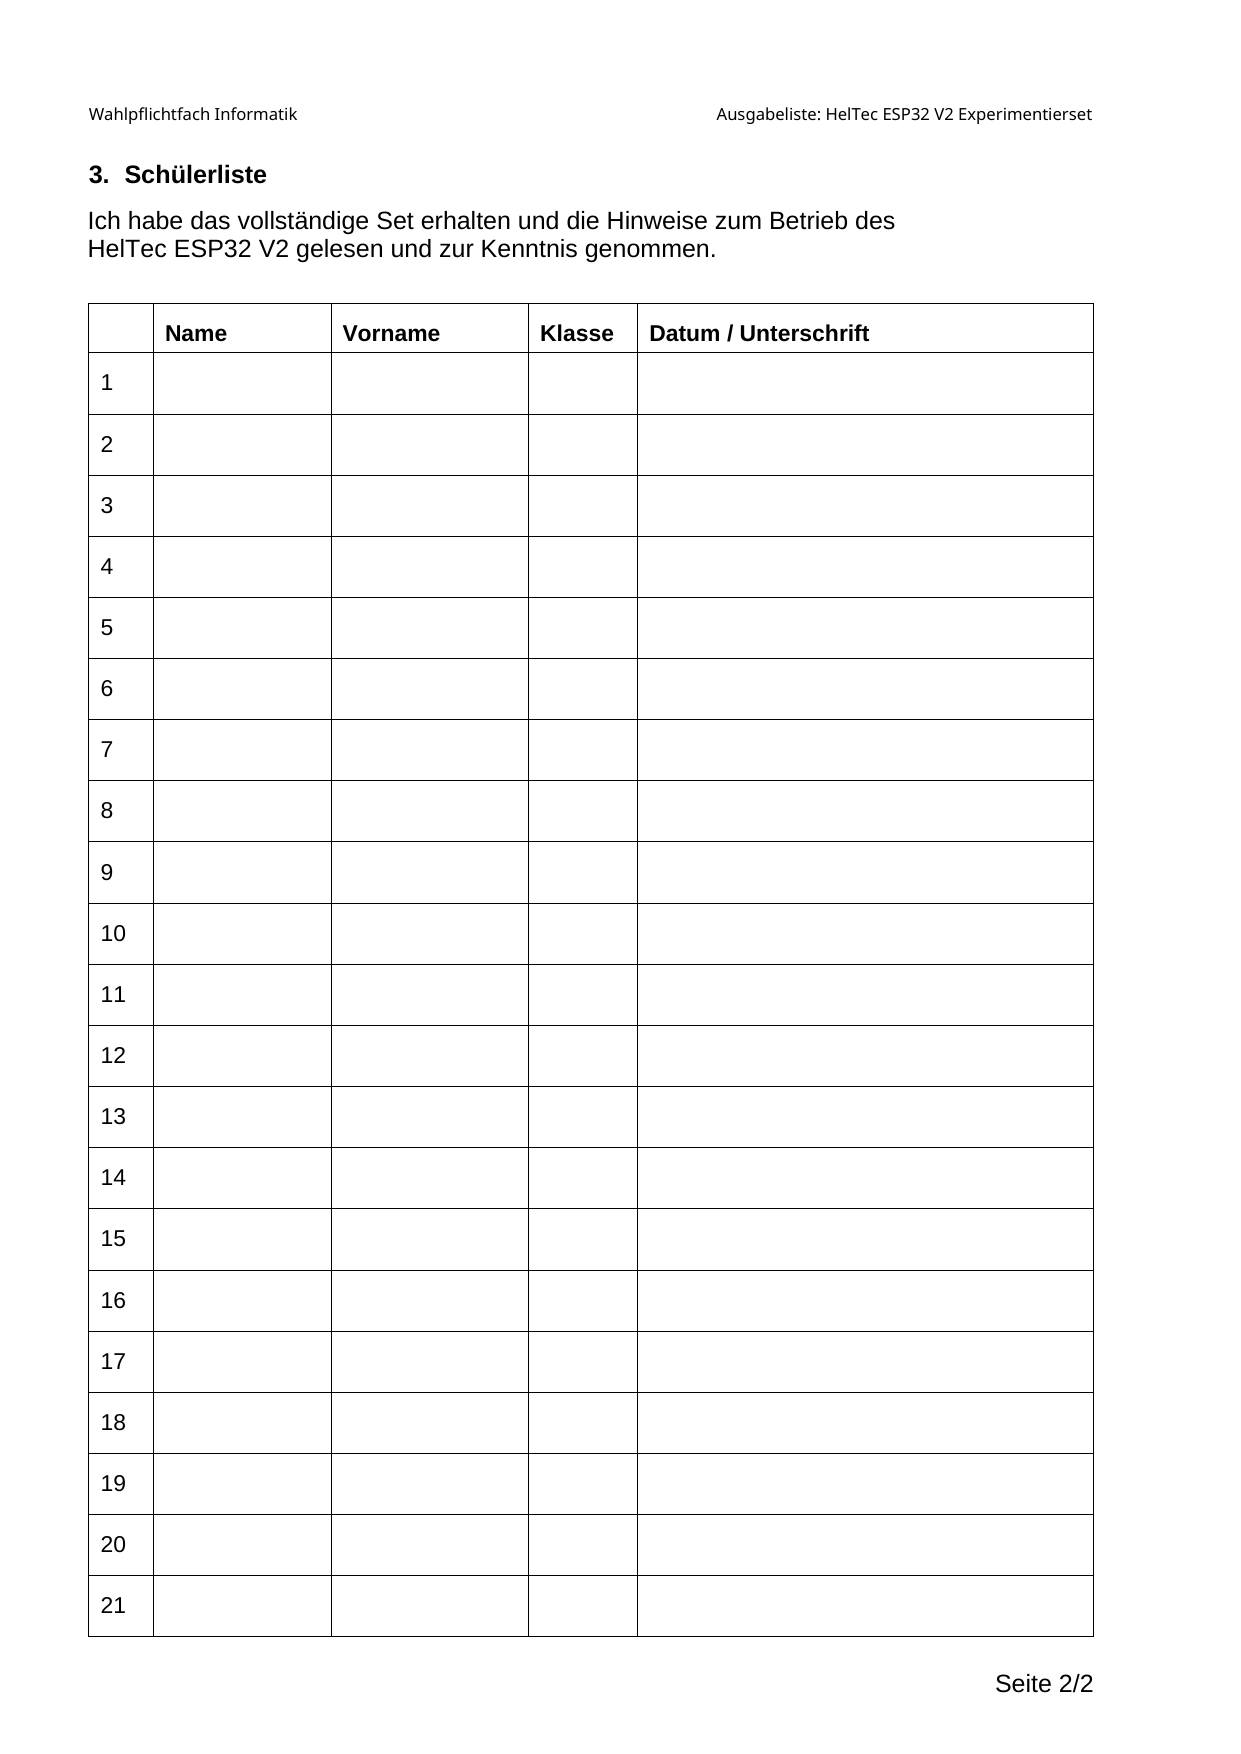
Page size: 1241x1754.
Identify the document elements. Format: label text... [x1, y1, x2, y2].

table_cell [529, 1271, 637, 1331]
table_cell [154, 1026, 331, 1086]
table_cell [154, 842, 331, 903]
table_cell [529, 1576, 637, 1636]
table_cell [154, 904, 331, 964]
table_cell [154, 1148, 331, 1208]
table_cell [332, 720, 528, 780]
table_cell [529, 842, 637, 903]
table_cell [332, 537, 528, 597]
table_header Name [154, 304, 331, 352]
table_cell [638, 1271, 1093, 1331]
table_cell [529, 659, 637, 719]
table_cell 9 [89, 842, 153, 903]
table_cell [332, 1087, 528, 1147]
table_cell 10 [89, 904, 153, 964]
table_cell [154, 1454, 331, 1514]
table_cell 20 [89, 1515, 153, 1575]
table_cell [154, 720, 331, 780]
table_cell [332, 415, 528, 474]
table_cell [332, 1393, 528, 1453]
table_cell [529, 598, 637, 658]
table_cell [529, 1087, 637, 1147]
table_cell 7 [89, 720, 153, 780]
table_cell [154, 1576, 331, 1636]
table_cell [638, 781, 1093, 841]
text Ich habe das vollständige Set erhalten und die Hinweise zum Betrieb des HelTec ESP32 V2 gelesen und zur Kenntnis genommen. [87, 207, 1093, 262]
table_cell [529, 415, 637, 474]
table_cell [638, 1087, 1093, 1147]
table_cell [638, 842, 1093, 903]
table_cell [154, 1393, 331, 1453]
table_cell [332, 965, 528, 1025]
table_cell [332, 1209, 528, 1269]
table_cell [529, 720, 637, 780]
table_cell [332, 598, 528, 658]
table_cell [529, 965, 637, 1025]
table_cell [638, 598, 1093, 658]
table_cell [154, 1332, 331, 1392]
table_cell [638, 1148, 1093, 1208]
table_cell 18 [89, 1393, 153, 1453]
table_cell 19 [89, 1454, 153, 1514]
table_cell [529, 1454, 637, 1514]
table_cell [529, 353, 637, 413]
table_cell [154, 965, 331, 1025]
table_cell [332, 1148, 528, 1208]
table_cell 14 [89, 1148, 153, 1208]
table_header Klasse [529, 304, 637, 352]
table_cell [638, 1576, 1093, 1636]
table_cell [332, 1576, 528, 1636]
table_cell [154, 1209, 331, 1269]
table_cell [332, 781, 528, 841]
table_cell [332, 353, 528, 413]
table_cell [332, 842, 528, 903]
table_cell [332, 659, 528, 719]
table_cell [332, 476, 528, 536]
table_cell [154, 659, 331, 719]
table_cell [154, 537, 331, 597]
table_cell [529, 1332, 637, 1392]
table_header Vorname [332, 304, 528, 352]
table_cell [332, 1271, 528, 1331]
table_cell [332, 1515, 528, 1575]
table_cell 1 [89, 353, 153, 413]
table_header Datum / Unterschrift [638, 304, 1093, 352]
table_cell [529, 1148, 637, 1208]
table_cell [529, 1026, 637, 1086]
table_cell 13 [89, 1087, 153, 1147]
table_cell 8 [89, 781, 153, 841]
table_cell [638, 720, 1093, 780]
table_cell [154, 415, 331, 474]
table_cell [332, 904, 528, 964]
table_cell [638, 476, 1093, 536]
table_cell 12 [89, 1026, 153, 1086]
table_cell 15 [89, 1209, 153, 1269]
table_cell [529, 1209, 637, 1269]
table_cell [529, 1393, 637, 1453]
table_cell [638, 1209, 1093, 1269]
table_cell [638, 1454, 1093, 1514]
table_cell [154, 476, 331, 536]
table_cell [529, 1515, 637, 1575]
table_cell 2 [89, 415, 153, 474]
table_cell 16 [89, 1271, 153, 1331]
table_cell [638, 1026, 1093, 1086]
subtitle Schülerliste [88, 161, 1093, 189]
table_cell 3 [89, 476, 153, 536]
table_cell [638, 415, 1093, 474]
table_cell [638, 353, 1093, 413]
table_cell 6 [89, 659, 153, 719]
table_cell [638, 1332, 1093, 1392]
table_cell [638, 1393, 1093, 1453]
table_cell [529, 904, 637, 964]
table_cell [154, 1087, 331, 1147]
table_cell [638, 1515, 1093, 1575]
table_cell 17 [89, 1332, 153, 1392]
table_cell [638, 904, 1093, 964]
table_cell [529, 537, 637, 597]
table_cell [154, 781, 331, 841]
table_cell 4 [89, 537, 153, 597]
table_cell [638, 537, 1093, 597]
table_cell [529, 476, 637, 536]
table_header [89, 304, 153, 352]
table_cell [332, 1454, 528, 1514]
table_cell [638, 965, 1093, 1025]
table_cell [154, 1515, 331, 1575]
table_cell 5 [89, 598, 153, 658]
table_cell [638, 659, 1093, 719]
table_cell [154, 353, 331, 413]
table_cell 21 [89, 1576, 153, 1636]
table_cell [154, 1271, 331, 1331]
table_cell [154, 598, 331, 658]
table_cell 11 [89, 965, 153, 1025]
table_cell [332, 1026, 528, 1086]
table_cell [529, 781, 637, 841]
table_cell [332, 1332, 528, 1392]
